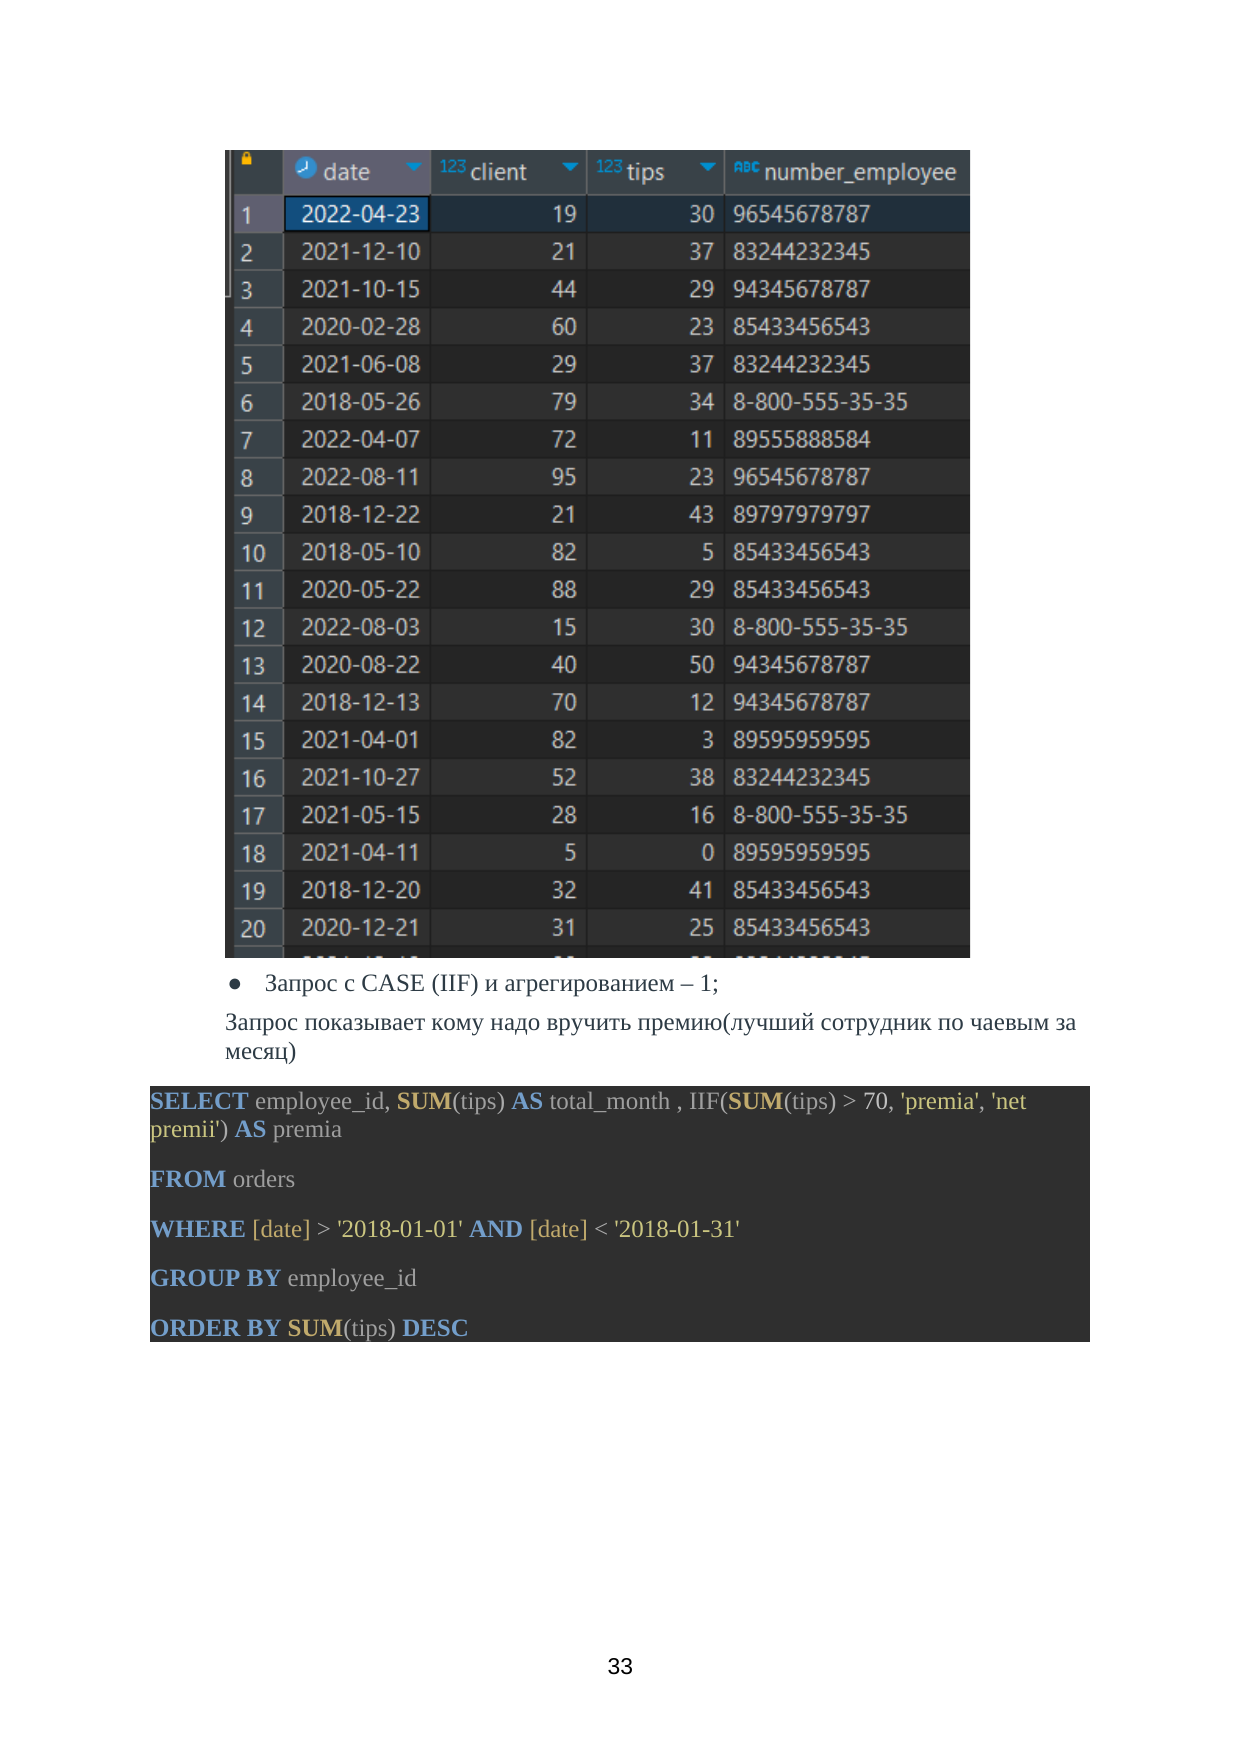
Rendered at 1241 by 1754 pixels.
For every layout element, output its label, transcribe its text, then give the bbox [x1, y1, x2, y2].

text Запрос показывает кому надо вручить премию(лучший сотрудник по чаевым за месяц) [225, 1007, 1090, 1065]
text ORDER BY SUM(tips) DESC [150, 1313, 1090, 1342]
text WHERE [date] > '2018-01-01' AND [date] < '2018-01-31' [150, 1214, 1090, 1242]
text SELECT employee_id, SUM(tips) AS total_month , IIF(SUM(tips) > 70, 'premia', 'net premii') AS premia [150, 1086, 1090, 1143]
list Запрос с CASE (IIF) и агрегированием – 1; [227, 968, 1090, 997]
text FROM orders [150, 1164, 1090, 1193]
picture [225, 150, 971, 958]
text GROUP BY employee_id [150, 1263, 1090, 1292]
